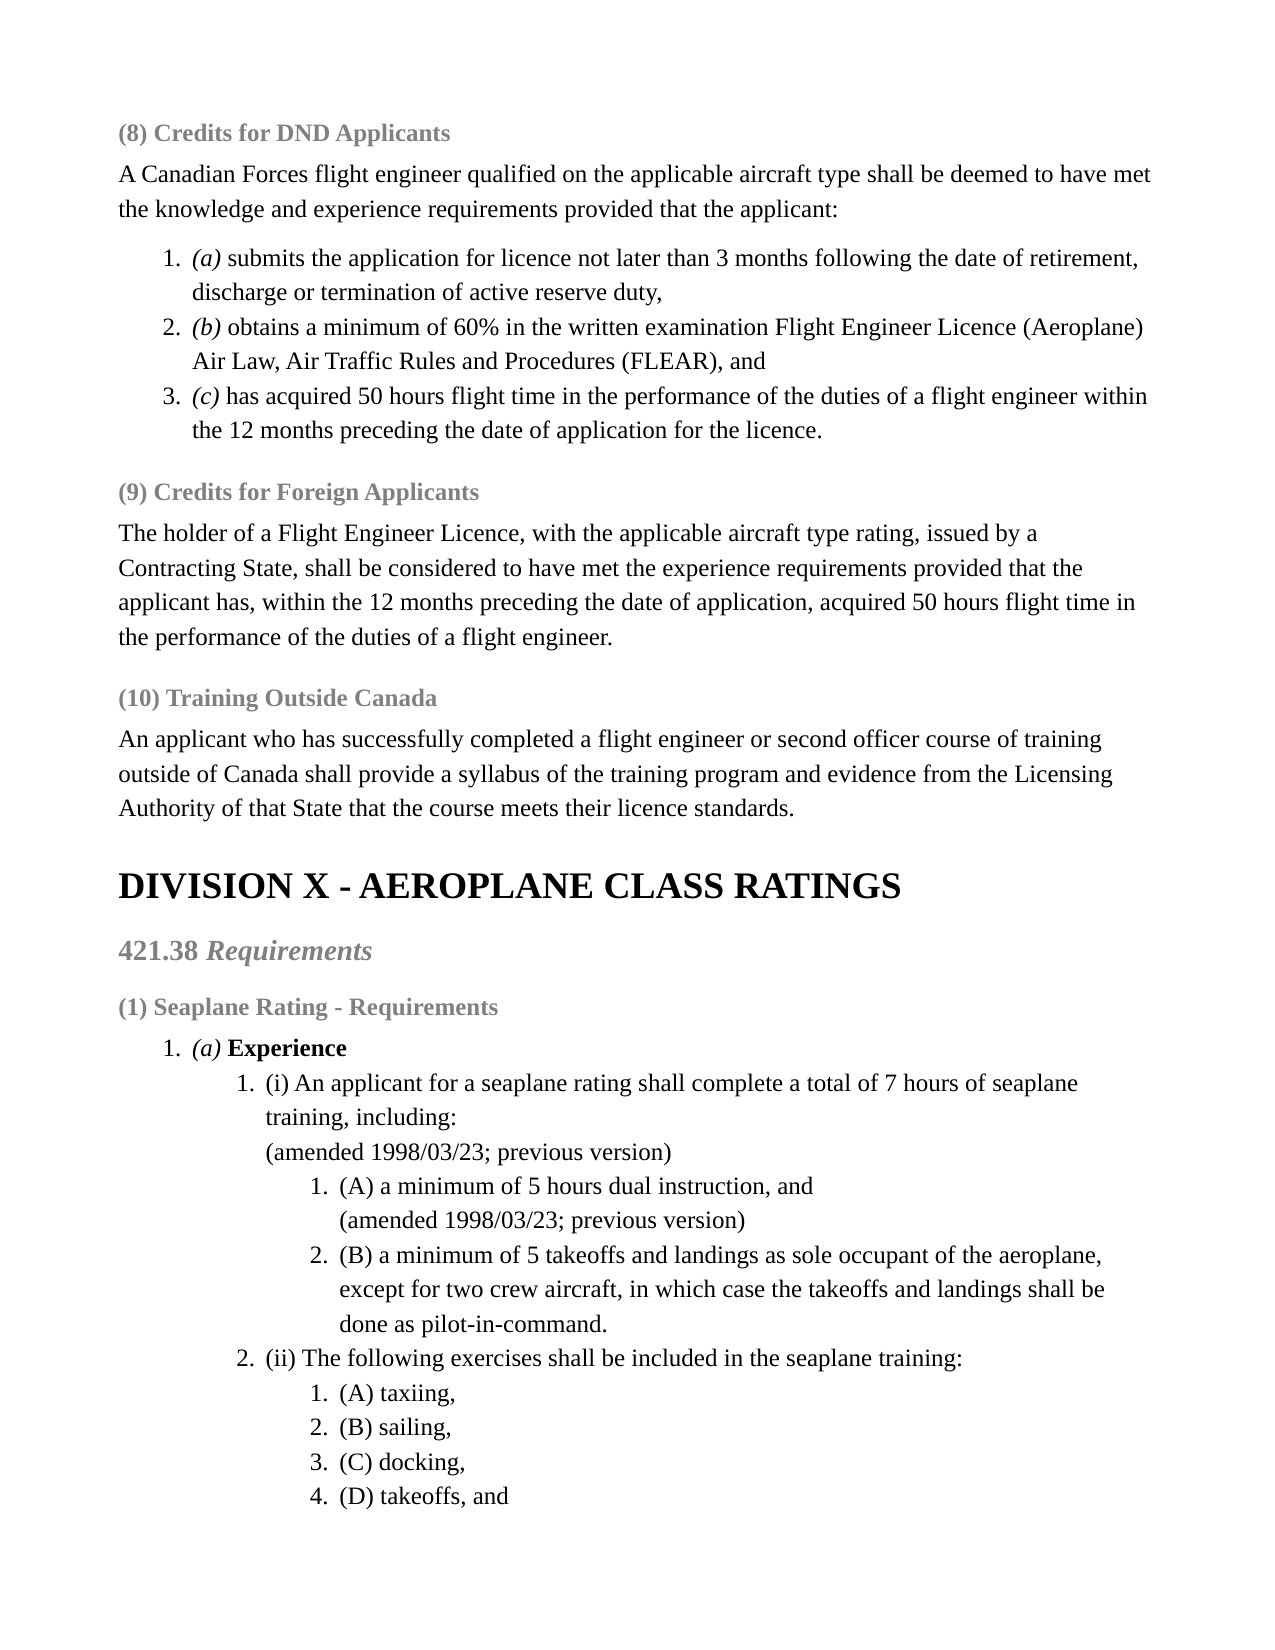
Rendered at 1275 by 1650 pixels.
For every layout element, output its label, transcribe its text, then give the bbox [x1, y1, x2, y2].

list (b) obtains a minimum of 60% in the written examination Flight Engineer Licence (Aeroplane) Air Law, Air Traffic Rules and Procedures (FLEAR), and [162, 312, 1157, 375]
list (B) a minimum of 5 takeoffs and landings as sole occupant of the aeroplane, except for two crew aircraft, in which case the takeoffs and landings shall be done as pilot-in-command. [309, 1240, 1157, 1338]
list (a) submits the application for licence not later than 3 months following the date of retirement, discharge or termination of active reserve duty, [162, 243, 1157, 306]
list (ii) The following exercises shall be included in the seaplane training: [236, 1343, 1157, 1372]
list (C) docking, [309, 1447, 1157, 1476]
list (a) Experience [162, 1033, 1157, 1062]
list (c) has acquired 50 hours flight time in the performance of the duties of a flight engineer within the 12 months preceding the date of application for the licence. [162, 381, 1157, 444]
list (A) taxiing, [309, 1378, 1157, 1407]
list (A) a minimum of 5 hours dual instruction, and (amended 1998/03/23; previous version) [309, 1171, 1157, 1234]
list (D) takeoffs, and [309, 1481, 1157, 1510]
subtitle (9) Credits for Foreign Applicants [118, 477, 1157, 506]
subtitle (8) Credits for DND Applicants [118, 118, 1157, 147]
text An applicant who has successfully completed a flight engineer or second officer course of training outside of Canada shall provide a syllabus of the training program and evidence from the Licensing Authority of that State that the course meets their licence standards. [118, 724, 1157, 822]
subtitle (1) Seaplane Rating - Requirements [118, 992, 1157, 1021]
subtitle 421.38 Requirements [118, 933, 1157, 967]
list (B) sailing, [309, 1412, 1157, 1441]
list (i) An applicant for a seaplane rating shall complete a total of 7 hours of seaplane training, including: (amended 1998/03/23; previous version) [236, 1068, 1157, 1165]
subtitle (10) Training Outside Canada [118, 683, 1157, 712]
subtitle DIVISION X - AEROPLANE CLASS RATINGS [118, 863, 1157, 906]
text The holder of a Flight Engineer Licence, with the applicable aircraft type rating, issued by a Contracting State, shall be considered to have met the experience requirements provided that the applicant has, within the 12 months preceding the date of application, acquired 50 hours flight time in the performance of the duties of a flight engineer. [118, 518, 1157, 650]
text A Canadian Forces flight engineer qualified on the applicable aircraft type shall be deemed to have met the knowledge and experience requirements provided that the applicant: [118, 159, 1157, 223]
